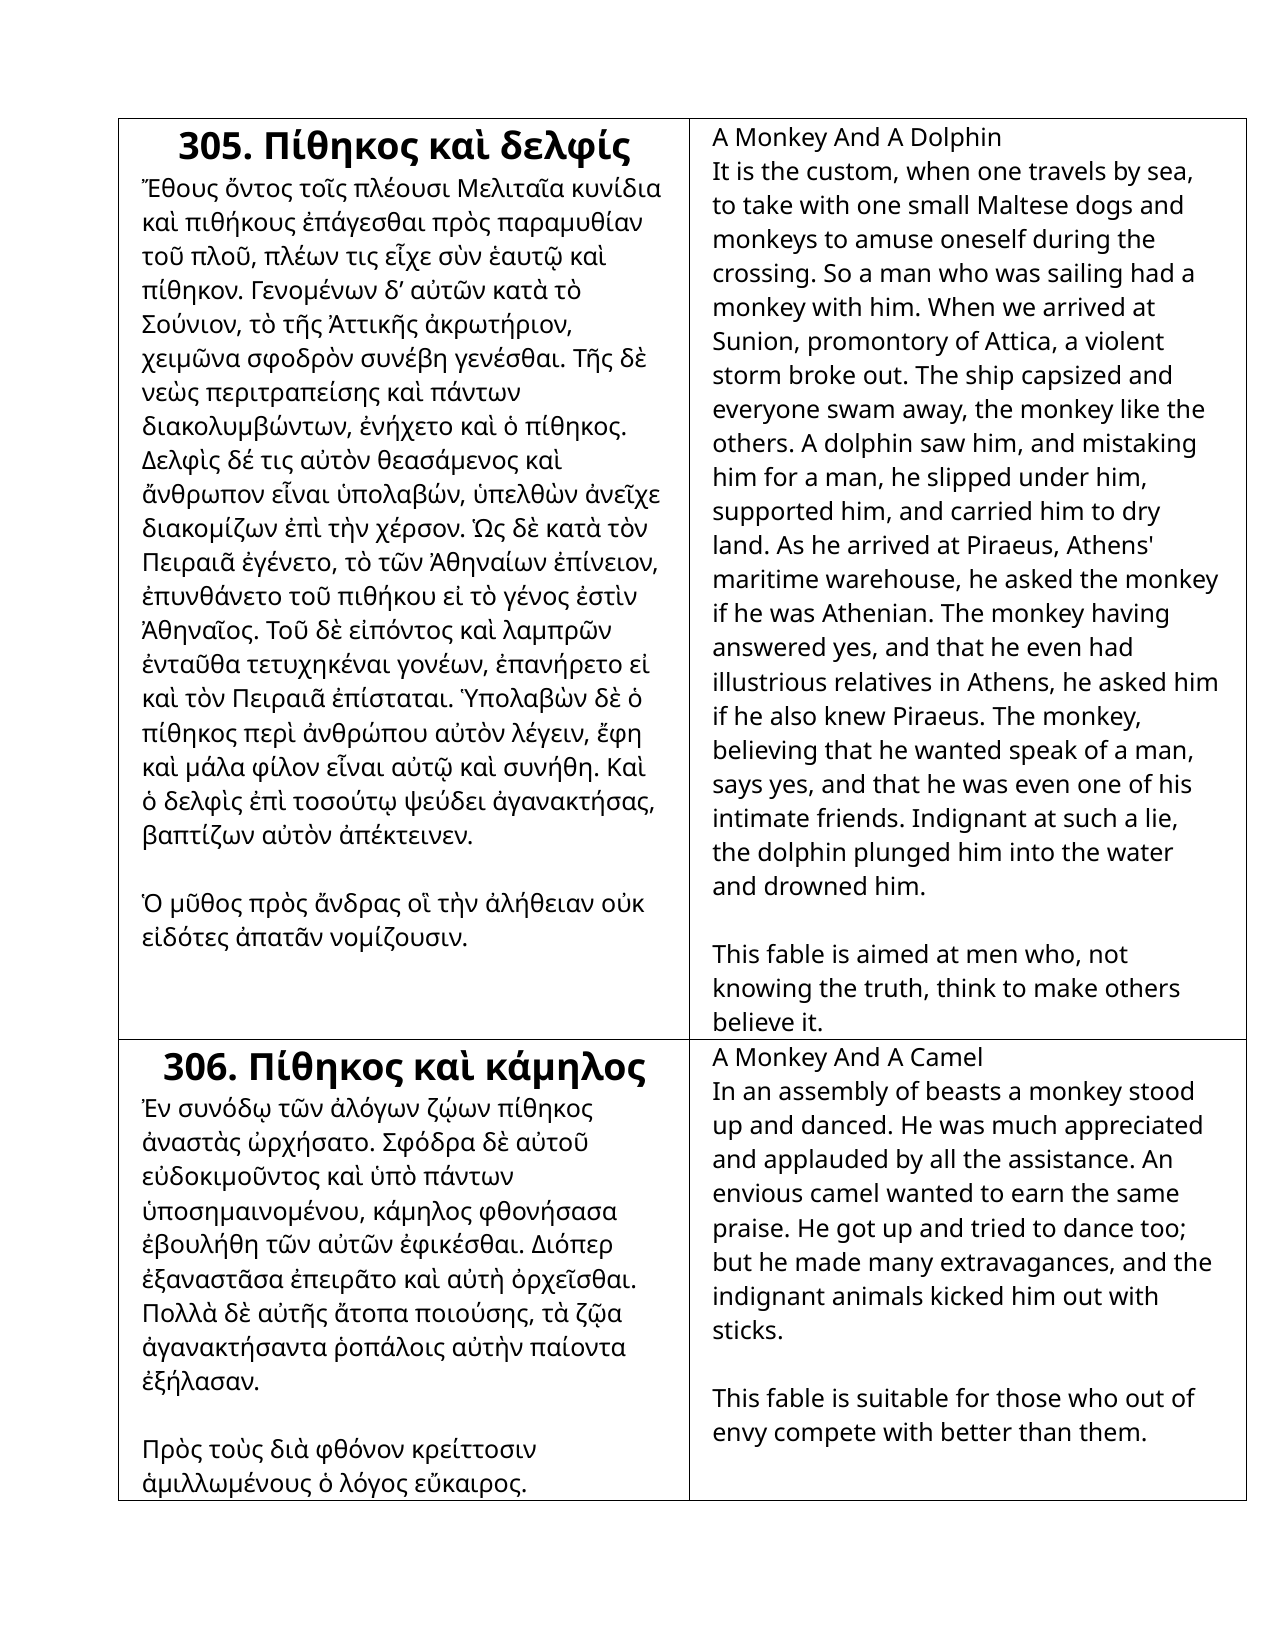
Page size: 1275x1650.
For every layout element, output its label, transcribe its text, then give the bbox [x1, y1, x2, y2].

table_cell 305. Πίθηκος καὶ δελφίς Ἔθους ὄντος τοῖς πλέουσι Μελιταῖα κυνίδια καὶ πιθήκους ἐπάγεσθαι πρὸς παραμυθίαν τοῦ πλοῦ, πλέων τις εἶχε σὺν ἑαυτῷ καὶ πίθηκον. Γενομένων δ’ αὐτῶν κατὰ τὸ Σούνιον, τὸ τῆς Ἀττικῆς ἀκρωτήριον, χειμῶνα σφοδρὸν συνέβη γενέσθαι. Τῆς δὲ νεὼς περιτραπείσης καὶ πάντων διακολυμβώντων, ἐνήχετο καὶ ὁ πίθηκος. Δελφὶς δέ τις αὐτὸν θεασάμενος καὶ ἄνθρωπον εἶναι ὑπολαβών, ὑπελθὼν ἀνεῖχε διακομίζων ἐπὶ τὴν χέρσον. Ὡς δὲ κατὰ τὸν Πειραιᾶ ἐγένετο, τὸ τῶν Ἀθηναίων ἐπίνειον, ἐπυνθάνετο τοῦ πιθήκου εἰ τὸ γένος ἐστὶν Ἀθηναῖος. Τοῦ δὲ εἰπόντος καὶ λαμπρῶν ἐνταῦθα τετυχηκέναι γονέων, ἐπανήρετο εἰ καὶ τὸν Πειραιᾶ ἐπίσταται. Ὑπολαβὼν δὲ ὁ πίθηκος περὶ ἀνθρώπου αὐτὸν λέγειν, ἔφη καὶ μάλα φίλον εἶναι αὐτῷ καὶ συνήθη. Καὶ ὁ δελφὶς ἐπὶ τοσούτῳ ψεύδει ἀγανακτήσας, βαπτίζων αὐτὸν ἀπέκτεινεν. Ὁ μῦθος πρὸς ἄνδρας οἳ τὴν ἀλήθειαν οὐκ εἰδότες ἀπατᾶν νομίζουσιν. [119, 119, 689, 1039]
table_cell A Monkey And A Camel In an assembly of beasts a monkey stood up and danced. He was much appreciated and applauded by all the assistance. An envious camel wanted to earn the same praise. He got up and tried to dance too; but he made many extravagances, and the indignant animals kicked him out with sticks. This fable is suitable for those who out of envy compete with better than them. [690, 1040, 1246, 1500]
table_cell A Monkey And A Dolphin It is the custom, when one travels by sea, to take with one small Maltese dogs and monkeys to amuse oneself during the crossing. So a man who was sailing had a monkey with him. When we arrived at Sunion, promontory of Attica, a violent storm broke out. The ship capsized and everyone swam away, the monkey like the others. A dolphin saw him, and mistaking him for a man, he slipped under him, supported him, and carried him to dry land. As he arrived at Piraeus, Athens' maritime warehouse, he asked the monkey if he was Athenian. The monkey having answered yes, and that he even had illustrious relatives in Athens, he asked him if he also knew Piraeus. The monkey, believing that he wanted speak of a man, says yes, and that he was even one of his intimate friends. Indignant at such a lie, the dolphin plunged him into the water and drowned him. This fable is aimed at men who, not knowing the truth, think to make others believe it. [690, 119, 1246, 1039]
table_cell 306. Πίθηκος καὶ κάμηλος Ἐν συνόδῳ τῶν ἀλόγων ζῴων πίθηκος ἀναστὰς ὠρχήσατο. Σφόδρα δὲ αὐτοῦ εὐδοκιμοῦντος καὶ ὑπὸ πάντων ὑποσημαινομένου, κάμηλος φθονήσασα ἐβουλήθη τῶν αὐτῶν ἐφικέσθαι. Διόπερ ἐξαναστᾶσα ἐπειρᾶτο καὶ αὐτὴ ὀρχεῖσθαι. Πολλὰ δὲ αὐτῆς ἄτοπα ποιούσης, τὰ ζῷα ἀγανακτήσαντα ῥοπάλοις αὐτὴν παίοντα ἐξήλασαν. Πρὸς τοὺς διὰ φθόνον κρείττοσιν ἁμιλλωμένους ὁ λόγος εὔκαιρος. [119, 1040, 689, 1500]
